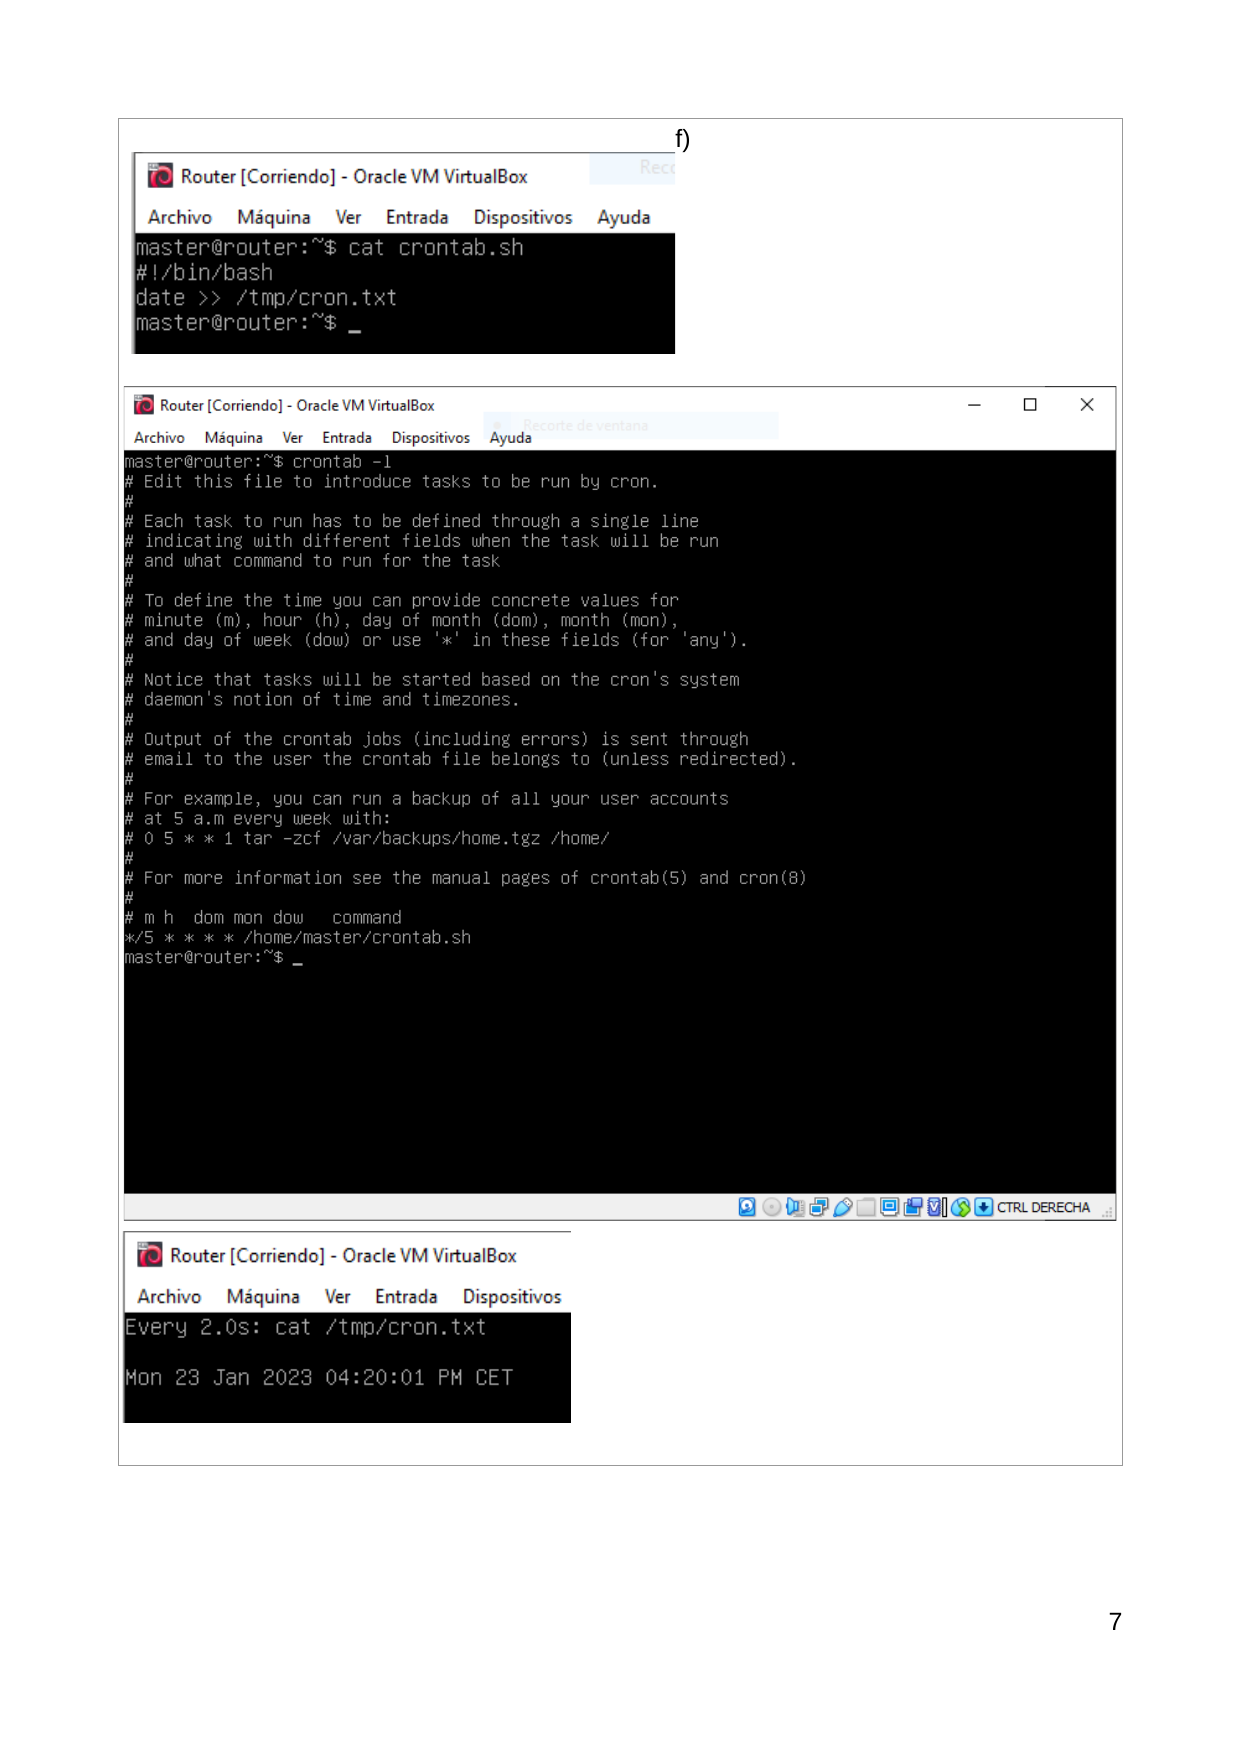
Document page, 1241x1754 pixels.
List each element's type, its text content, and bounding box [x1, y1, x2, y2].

picture [122, 1231, 571, 1423]
table_cell [119, 1423, 1122, 1465]
picture [123, 386, 1117, 1221]
picture [131, 152, 676, 354]
table_cell f) [119, 119, 1122, 1422]
